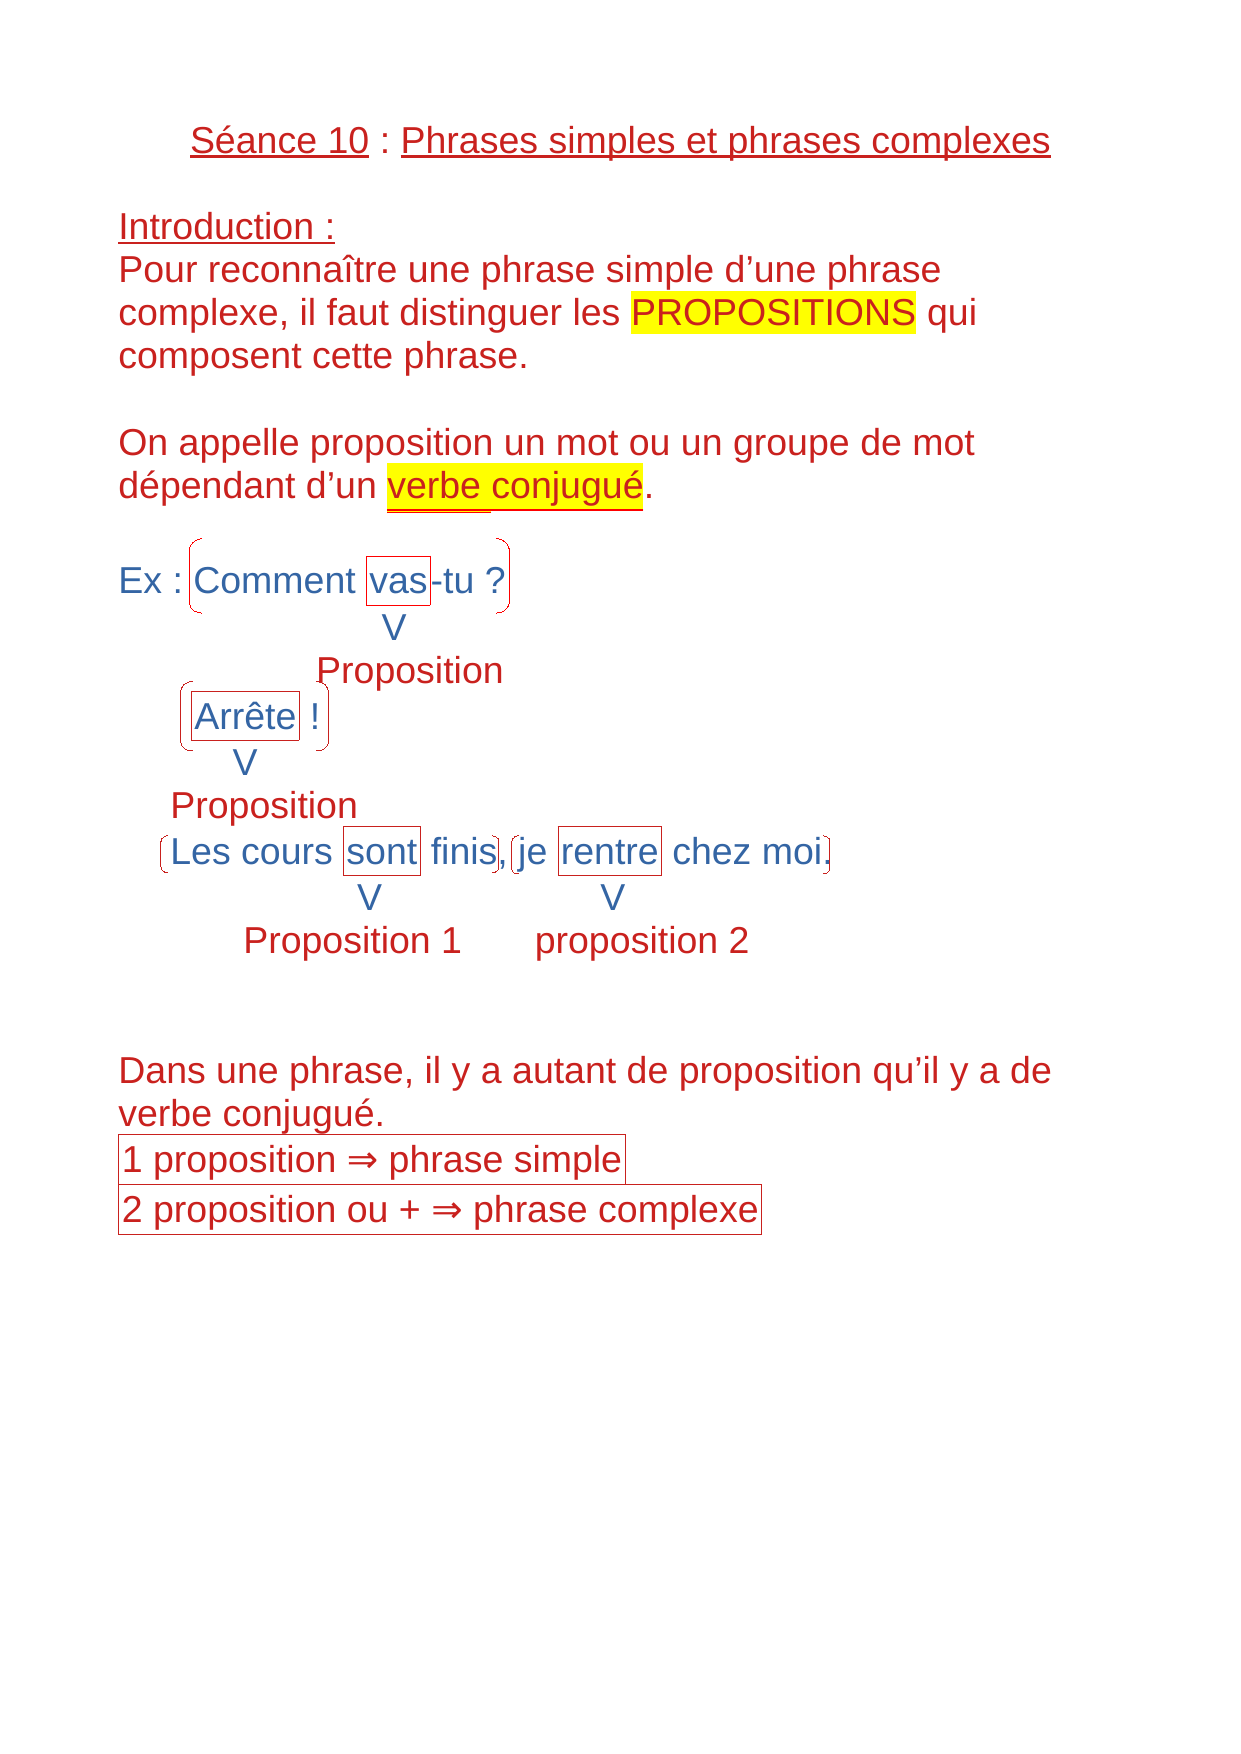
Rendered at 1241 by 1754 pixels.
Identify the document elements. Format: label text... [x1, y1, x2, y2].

text V [118, 605, 1122, 648]
text On appelle proposition un mot ou un groupe de mot dépendant d’un verbe conjugué. [118, 420, 1122, 512]
text 1 proposition ⇒ phrase simple [119, 1135, 625, 1184]
text ! [300, 691, 328, 740]
text sont [344, 827, 420, 875]
text Proposition [118, 783, 1122, 826]
text V V [118, 876, 1122, 919]
text Pour reconnaître une phrase simple d’une phrase complexe, il faut distinguer les PROPOSITIONS qui composent cette phrase. [118, 247, 1122, 377]
text Ex : Comment vas-tu ? [431, 556, 1122, 605]
text [762, 1184, 1122, 1234]
text Dans une phrase, il y a autant de proposition qu’il y a de verbe conjugué. [118, 1048, 1122, 1134]
text 2 proposition ou + ⇒ phrase complexe [119, 1185, 761, 1234]
text [626, 1134, 1122, 1184]
text chez moi. [662, 826, 1122, 876]
text Les cours [118, 826, 343, 876]
text Ex : Comment vas-tu ? [190, 556, 366, 605]
text Proposition [118, 648, 1122, 691]
text [329, 691, 1122, 740]
text Arrête [192, 692, 299, 740]
text Introduction : [118, 204, 1122, 247]
text finis, je [421, 826, 558, 876]
text V [118, 740, 1122, 783]
text rentre [559, 827, 661, 875]
text [118, 691, 180, 740]
text [181, 691, 191, 740]
text Proposition 1 proposition 2 [118, 919, 1122, 962]
text Ex : Comment vas-tu ? [367, 557, 430, 605]
text Ex : Comment vas-tu ? [118, 556, 189, 605]
text Séance 10 : Phrases simples et phrases complexes [118, 118, 1122, 161]
